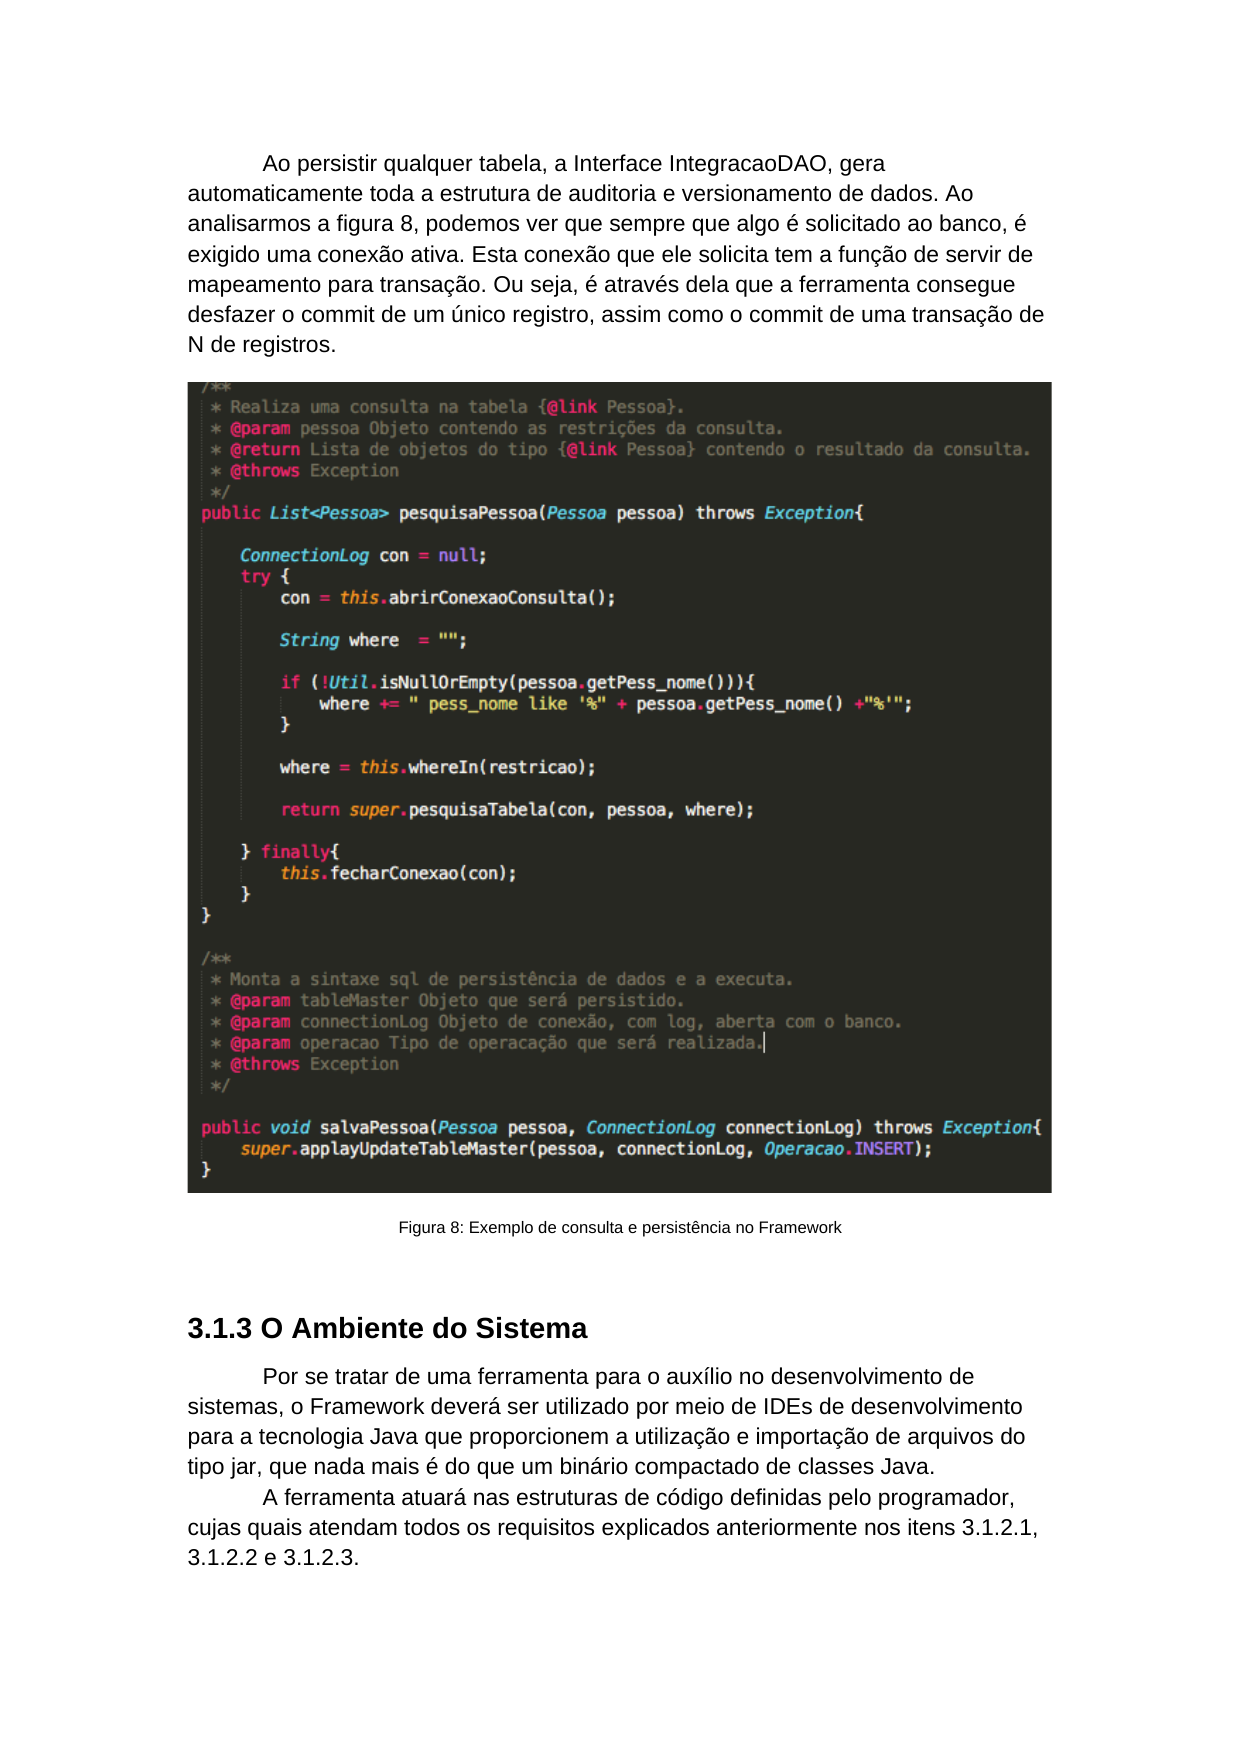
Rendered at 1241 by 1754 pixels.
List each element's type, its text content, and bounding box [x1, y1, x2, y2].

list A ferramenta atuará nas estruturas de código definidas pelo programador, cujas quais atendam todos os requisitos explicados anteriormente nos itens 3.1.2.1, 3.1.2.2 e 3.1.2.3. [187, 1483, 1053, 1570]
text Figura 8: Exemplo de consulta e persistência no Framework [187, 1218, 1053, 1237]
picture [187, 382, 1052, 1193]
text Ao persistir qualquer tabela, a Interface IntegracaoDAO, gera automaticamente toda a estrutura de auditoria e versionamento de dados. Ao analisarmos a figura 8, podemos ver que sempre que algo é solicitado ao banco, é exigido uma conexão ativa. Esta conexão que ele solicita tem a função de servir de mapeamento para transação. Ou seja, é através dela que a ferramenta consegue desfazer o commit de um único registro, assim como o commit de uma transação de N de registros. [187, 150, 1053, 358]
list Por se tratar de uma ferramenta para o auxílio no desenvolvimento de sistemas, o Framework deverá ser utilizado por meio de IDEs de desenvolvimento para a tecnologia Java que proporcionem a utilização e importação de arquivos do tipo jar, que nada mais é do que um binário compactado de classes Java. [187, 1363, 1053, 1479]
subtitle 3.1.3 O Ambiente do Sistema [187, 1312, 1053, 1345]
